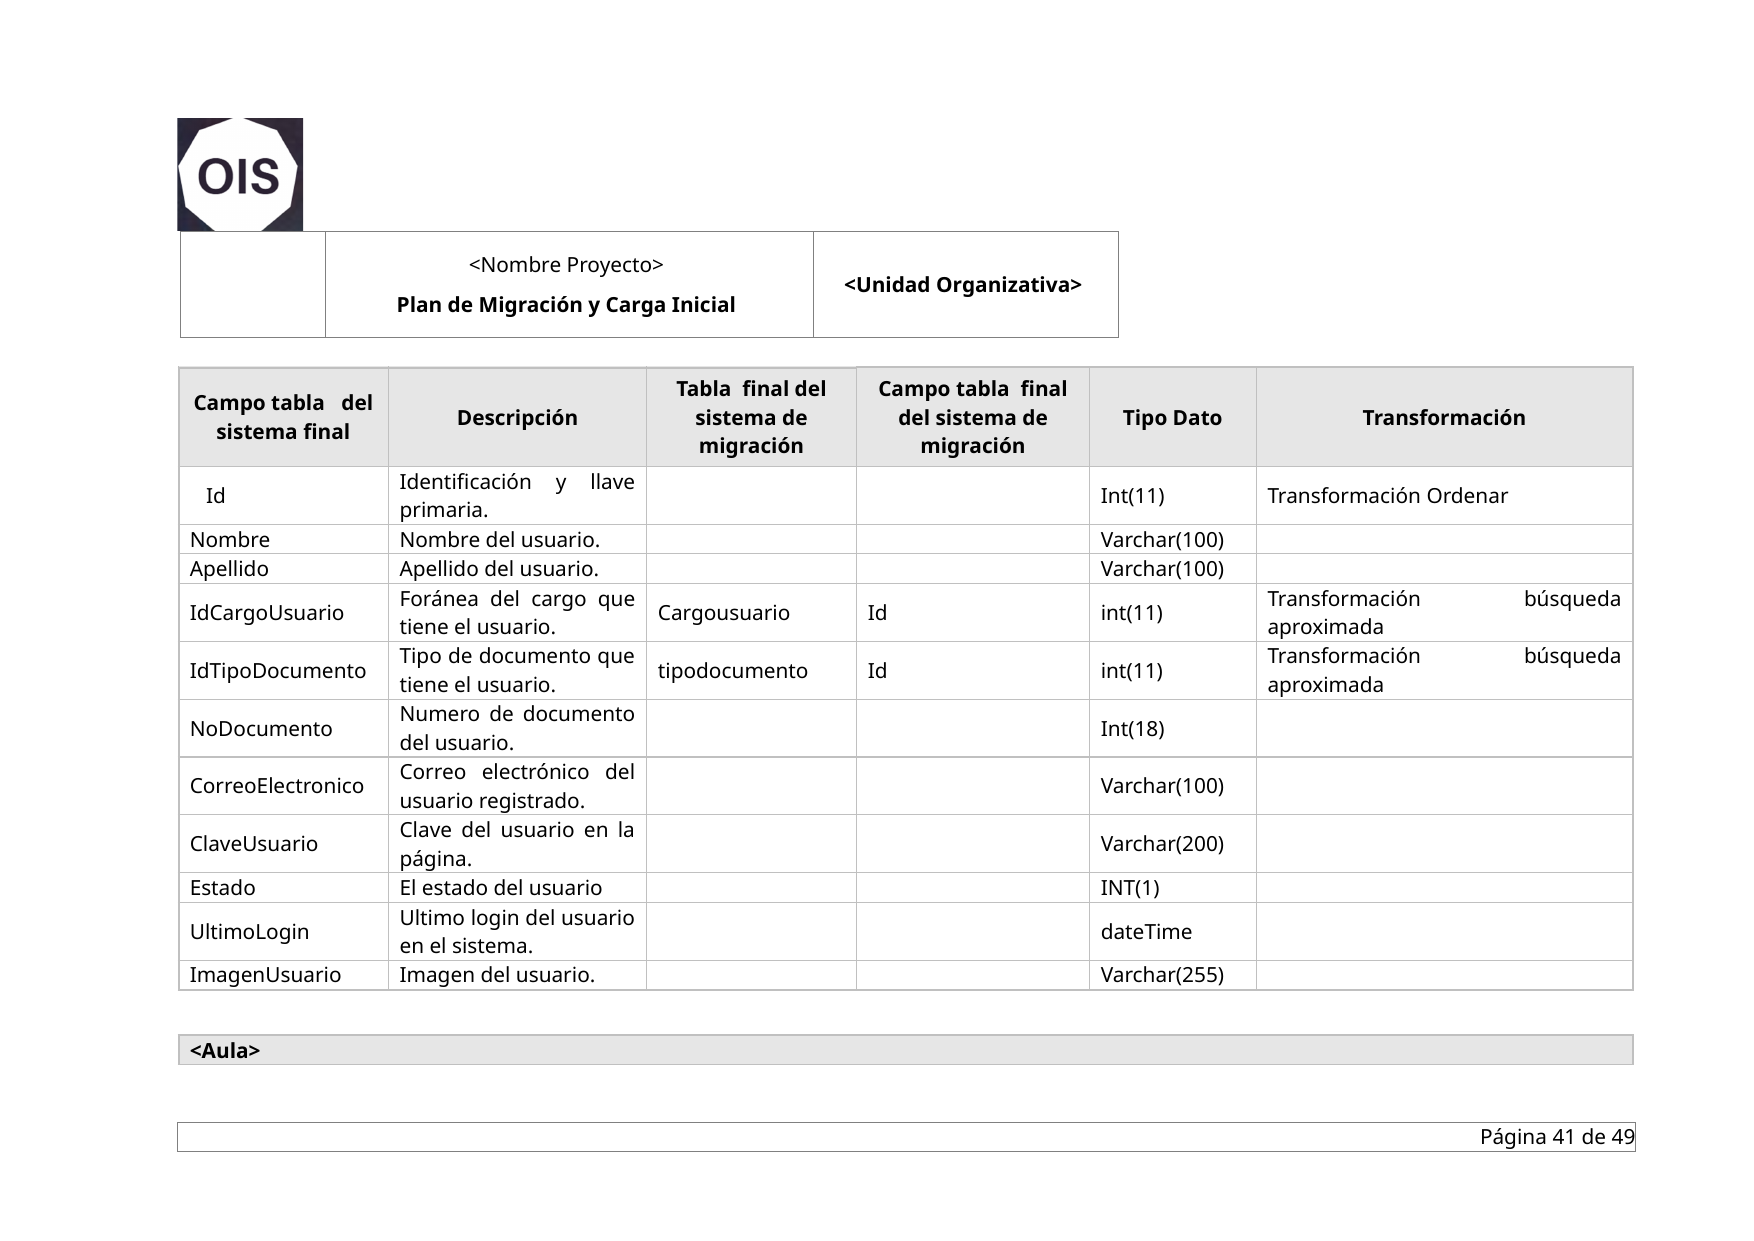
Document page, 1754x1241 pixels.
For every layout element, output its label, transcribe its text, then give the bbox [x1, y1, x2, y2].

table_cell Descripción [389, 369, 646, 466]
table_cell Id [857, 642, 1089, 698]
table_cell Varchar(100) [1090, 554, 1256, 583]
table_cell ClaveUsuario [180, 815, 388, 872]
table_cell [647, 700, 856, 756]
table_cell Transformación búsqueda aproximada [1257, 642, 1632, 698]
table_cell [1257, 554, 1632, 583]
table_cell NoDocumento [180, 700, 388, 756]
table_cell Tabla final del sistema de migración [647, 369, 856, 466]
table_cell [1257, 758, 1632, 814]
table_cell Apellido del usuario. [389, 554, 646, 583]
table_cell [1257, 815, 1632, 872]
table_cell Foránea del cargo que tiene el usuario. [389, 584, 646, 641]
table_cell UltimoLogin [180, 903, 388, 959]
table_cell [857, 525, 1089, 553]
table_cell Clave del usuario en la página. [389, 815, 646, 872]
table_cell IdCargoUsuario [180, 584, 388, 641]
table_cell Varchar(200) [1090, 815, 1256, 872]
table_header <Aula> [180, 1036, 1632, 1064]
table_cell dateTime [1090, 903, 1256, 959]
table_cell Transformación Ordenar [1257, 467, 1632, 524]
table_cell Nombre [180, 525, 388, 553]
table_cell ImagenUsuario [180, 961, 388, 989]
table_cell Transformación búsqueda aproximada [1257, 584, 1632, 641]
table_cell Imagen del usuario. [389, 961, 646, 989]
table_cell [1257, 873, 1632, 902]
table_cell [647, 525, 856, 553]
table_cell [1257, 525, 1632, 553]
table_cell [857, 961, 1089, 989]
table_cell Correo electrónico del usuario registrado. [389, 758, 646, 814]
table_cell INT(1) [1090, 873, 1256, 902]
table_cell Tipo Dato [1090, 368, 1256, 466]
table_cell [647, 758, 856, 814]
table_cell [647, 961, 856, 989]
table_cell Cargousuario [647, 584, 856, 641]
table_cell tipodocumento [647, 642, 856, 698]
table_cell Nombre del usuario. [389, 525, 646, 553]
table_cell [647, 467, 856, 524]
table_cell [1257, 903, 1632, 959]
table_cell Identificación y llave primaria. [389, 467, 646, 524]
table_cell Id [180, 467, 388, 524]
table_cell Numero de documento del usuario. [389, 700, 646, 756]
table_cell [857, 903, 1089, 959]
table_cell [647, 815, 856, 872]
table_cell Campo tabla final del sistema de migración [857, 368, 1089, 466]
table_cell [1257, 700, 1632, 756]
table_cell [857, 554, 1089, 583]
table_cell Varchar(255) [1090, 961, 1256, 989]
table_cell Int(11) [1090, 467, 1256, 524]
table_cell Varchar(100) [1090, 525, 1256, 553]
table_cell Int(18) [1090, 700, 1256, 756]
table_cell [857, 758, 1089, 814]
table_cell Id [857, 584, 1089, 641]
table_cell Campo tabla del sistema final [180, 369, 388, 466]
table_cell int(11) [1090, 642, 1256, 698]
table_cell CorreoElectronico [180, 758, 388, 814]
table_cell IdTipoDocumento [180, 642, 388, 698]
table_cell [647, 873, 856, 902]
table_cell [647, 903, 856, 959]
table_cell int(11) [1090, 584, 1256, 641]
table_cell [1257, 961, 1632, 989]
table_cell Tipo de documento que tiene el usuario. [389, 642, 646, 698]
table_cell [857, 467, 1089, 524]
table_cell [647, 554, 856, 583]
table_cell [857, 700, 1089, 756]
table_cell Varchar(100) [1090, 758, 1256, 814]
table_cell [857, 815, 1089, 872]
table_cell Apellido [180, 554, 388, 583]
table_cell El estado del usuario [389, 873, 646, 902]
table_cell Ultimo login del usuario en el sistema. [389, 903, 646, 959]
table_cell Transformación [1257, 368, 1632, 466]
table_cell [857, 873, 1089, 902]
table_cell Estado [180, 873, 388, 902]
